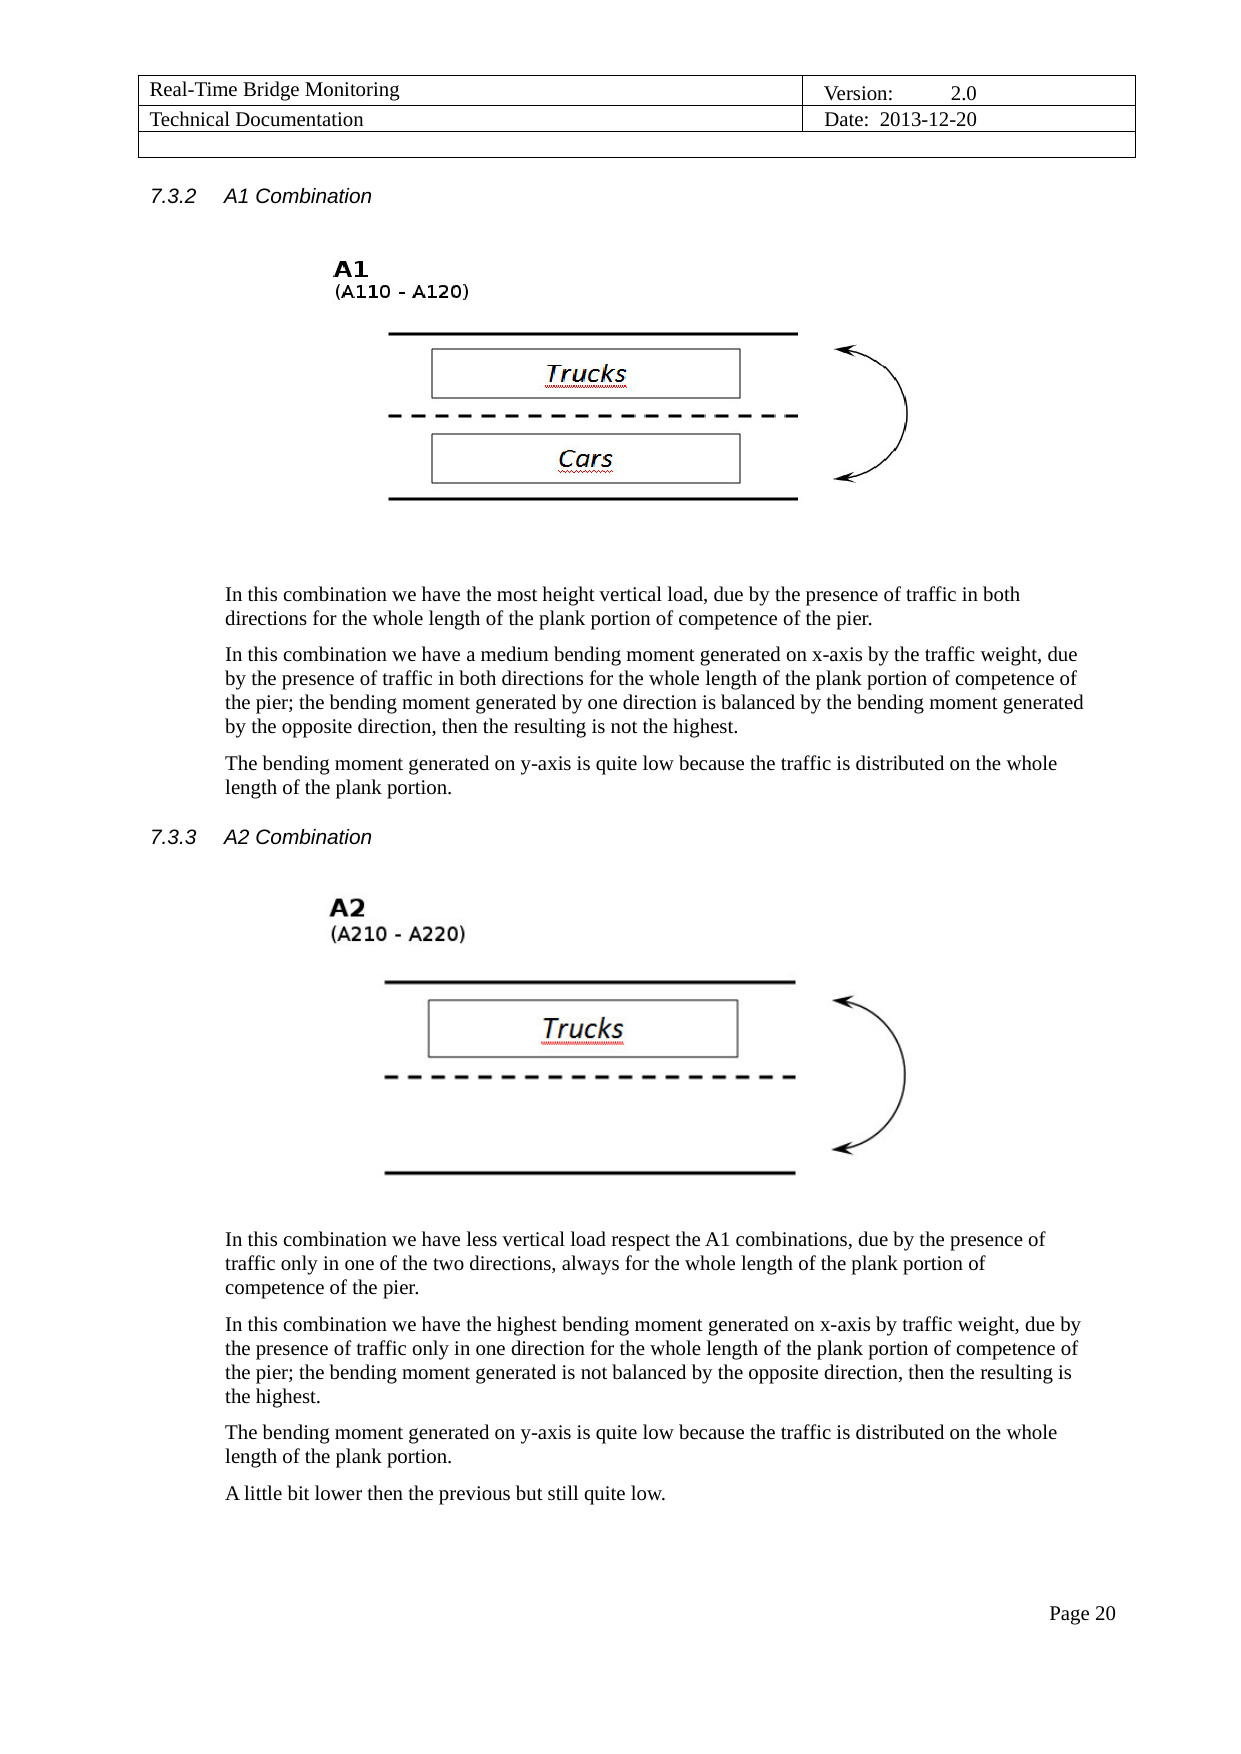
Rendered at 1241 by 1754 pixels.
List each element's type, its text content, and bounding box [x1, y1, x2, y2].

text In this combination we have a medium bending moment generated on x-axis by the traffic weight, due by the presence of traffic in both directions for the whole length of the plank portion of competence of the pier; the bending moment generated by one direction is balanced by the bending moment generated by the opposite direction, then the resulting is not the highest. [225, 642, 1090, 738]
text In this combination we have the most height vertical load, due by the presence of traffic in both directions for the whole length of the plank portion of competence of the pier. [225, 581, 1090, 629]
text The bending moment generated on y-axis is quite low because the traffic is distributed on the whole length of the plank portion. [225, 751, 1090, 799]
picture [325, 892, 916, 1191]
text In this combination we have the highest bending moment generated on x-axis by traffic weight, due by the presence of traffic only in one direction for the whole length of the plank portion of competence of the pier; the bending moment generated is not balanced by the opposite direction, then the resulting is the highest. [225, 1312, 1090, 1408]
subtitle A2 Combination [150, 824, 1090, 849]
picture [325, 252, 916, 509]
text The bending moment generated on y-axis is quite low because the traffic is distributed on the whole length of the plank portion. [225, 1420, 1090, 1468]
subtitle A1 Combination [150, 183, 1090, 208]
text In this combination we have less vertical load respect the A1 combinations, due by the presence of traffic only in one of the two directions, always for the whole length of the plank portion of competence of the pier. [225, 1227, 1090, 1299]
text A little bit lower then the previous but still quite low. [225, 1481, 1090, 1505]
